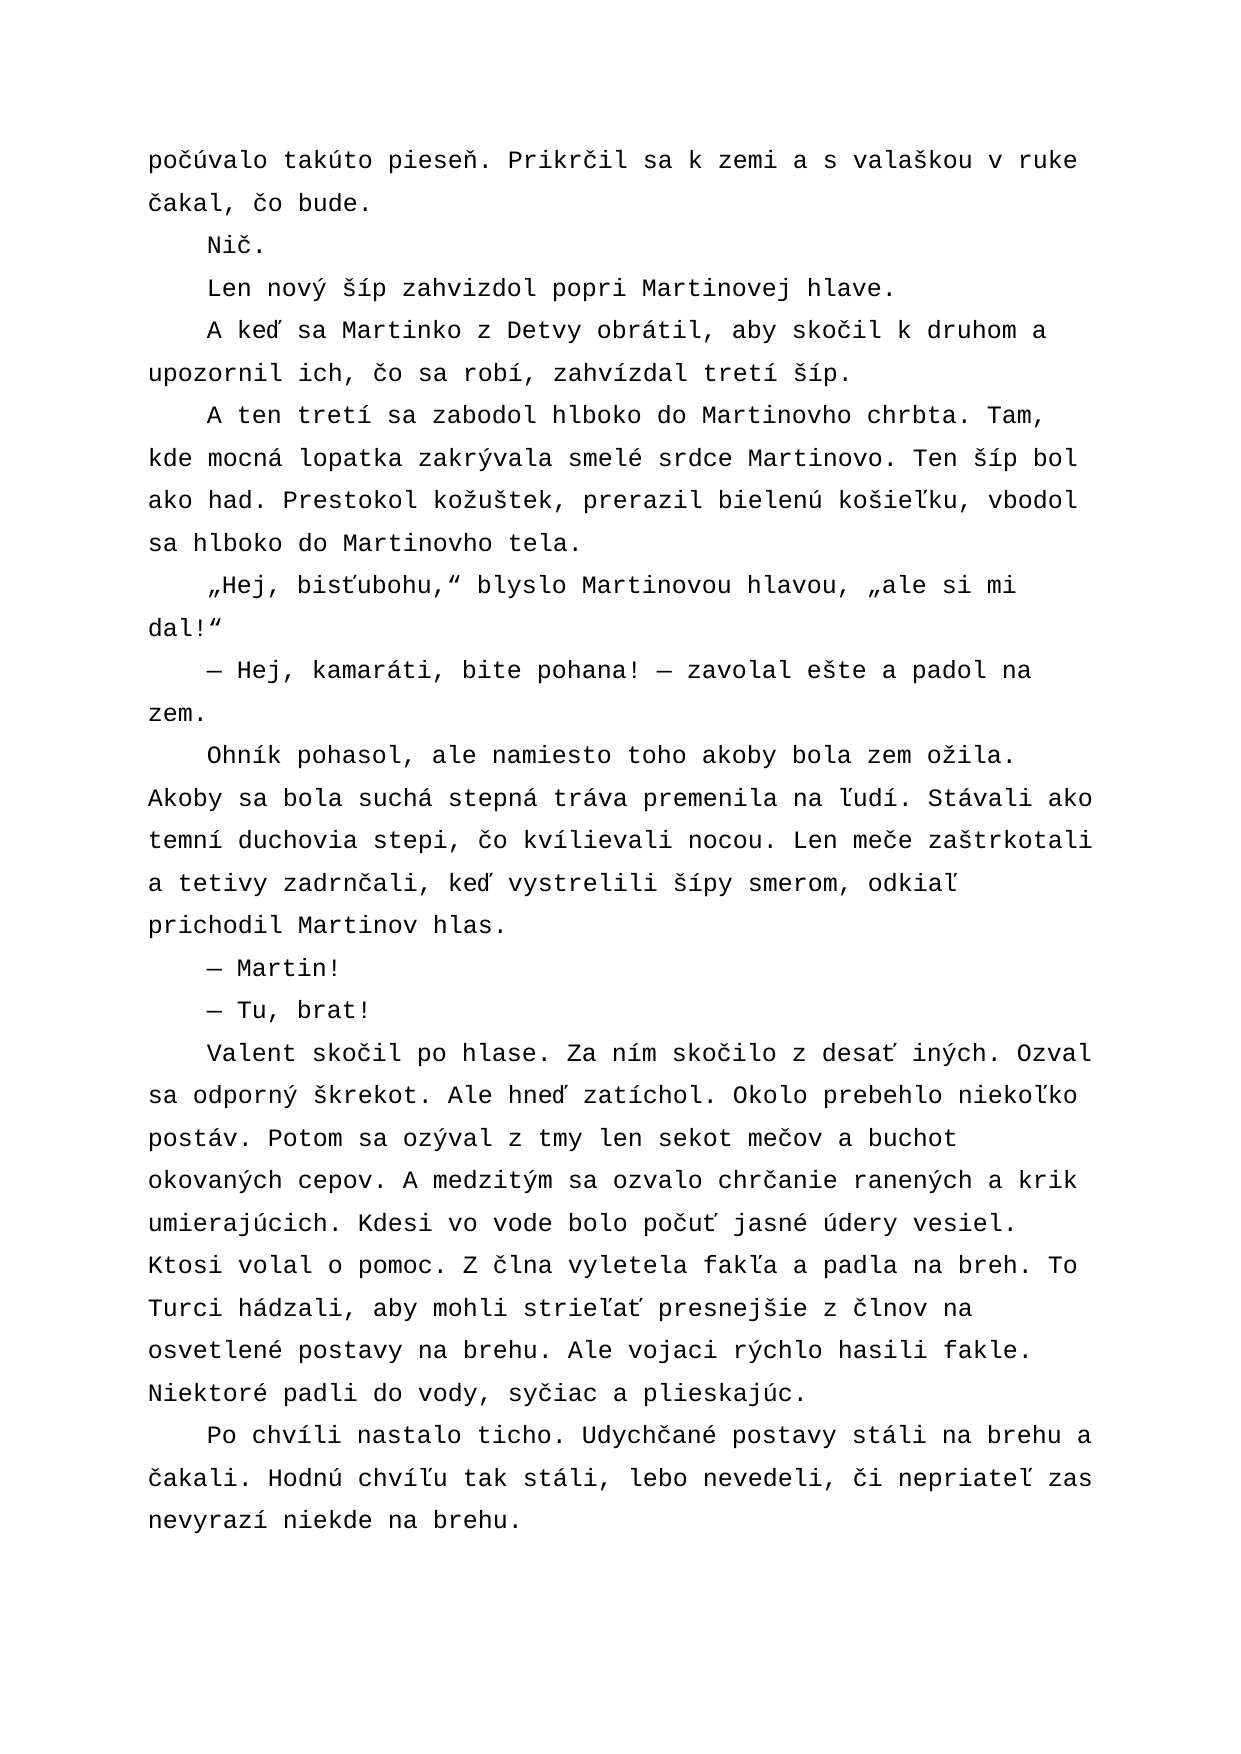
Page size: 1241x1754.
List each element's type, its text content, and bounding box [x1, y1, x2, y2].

text A keď sa Martinko z Detvy obrátil, aby skočil k druhom a upozornil ich, čo sa robí, zahvízdal tretí šíp. [148, 318, 1093, 388]
text Valent skočil po hlase. Za ním skočilo z desať iných. Ozval sa odporný škrekot. Ale hneď zatíchol. Okolo prebehlo niekoľko postáv. Potom sa ozýval z tmy len sekot mečov a buchot okovaných cepov. A medzitým sa ozvalo chrčanie ranených a krik umierajúcich. Kdesi vo vode bolo počuť jasné údery vesiel. Ktosi volal o pomoc. Z člna vyletela fakľa a padla na breh. To Turci hádzali, aby mohli strieľať presnejšie z člnov na osvetlené postavy na brehu. Ale vojaci rýchlo hasili fakle. Niektoré padli do vody, syčiac a plieskajúc. [148, 1040, 1093, 1408]
text — Martin! [148, 955, 1093, 983]
text A ten tretí sa zabodol hlboko do Martinovho chrbta. Tam, kde mocná lopatka zakrývala smelé srdce Martinovo. Ten šíp bol ako had. Prestokol kožuštek, prerazil bielenú košieľku, vbodol sa hlboko do Martinovho tela. [148, 403, 1093, 558]
text Po chvíli nastalo ticho. Udychčané postavy stáli na brehu a čakali. Hodnú chvíľu tak stáli, lebo nevedeli, či nepriateľ zas nevyrazí niekde na brehu. [148, 1423, 1093, 1536]
text Len nový šíp zahvizdol popri Martinovej hlave. [148, 275, 1093, 303]
text — Tu, brat! [148, 998, 1093, 1026]
text počúvalo takúto pieseň. Prikrčil sa k zemi a s valaškou v ruke čakal, čo bude. [148, 148, 1093, 218]
text Nič. [148, 233, 1093, 261]
text — Hej, kamaráti, bite pohana! — zavolal ešte a padol na zem. [148, 658, 1093, 728]
text Ohník pohasol, ale namiesto toho akoby bola zem ožila. Akoby sa bola suchá stepná tráva premenila na ľudí. Stávali ako temní duchovia stepi, čo kvílievali nocou. Len meče zaštrkotali a tetivy zadrnčali, keď vystrelili šípy smerom, odkiaľ prichodil Martinov hlas. [148, 743, 1093, 941]
text „Hej, bisťubohu,“ blyslo Martinovou hlavou, „ale si mi dal!“ [148, 573, 1093, 643]
